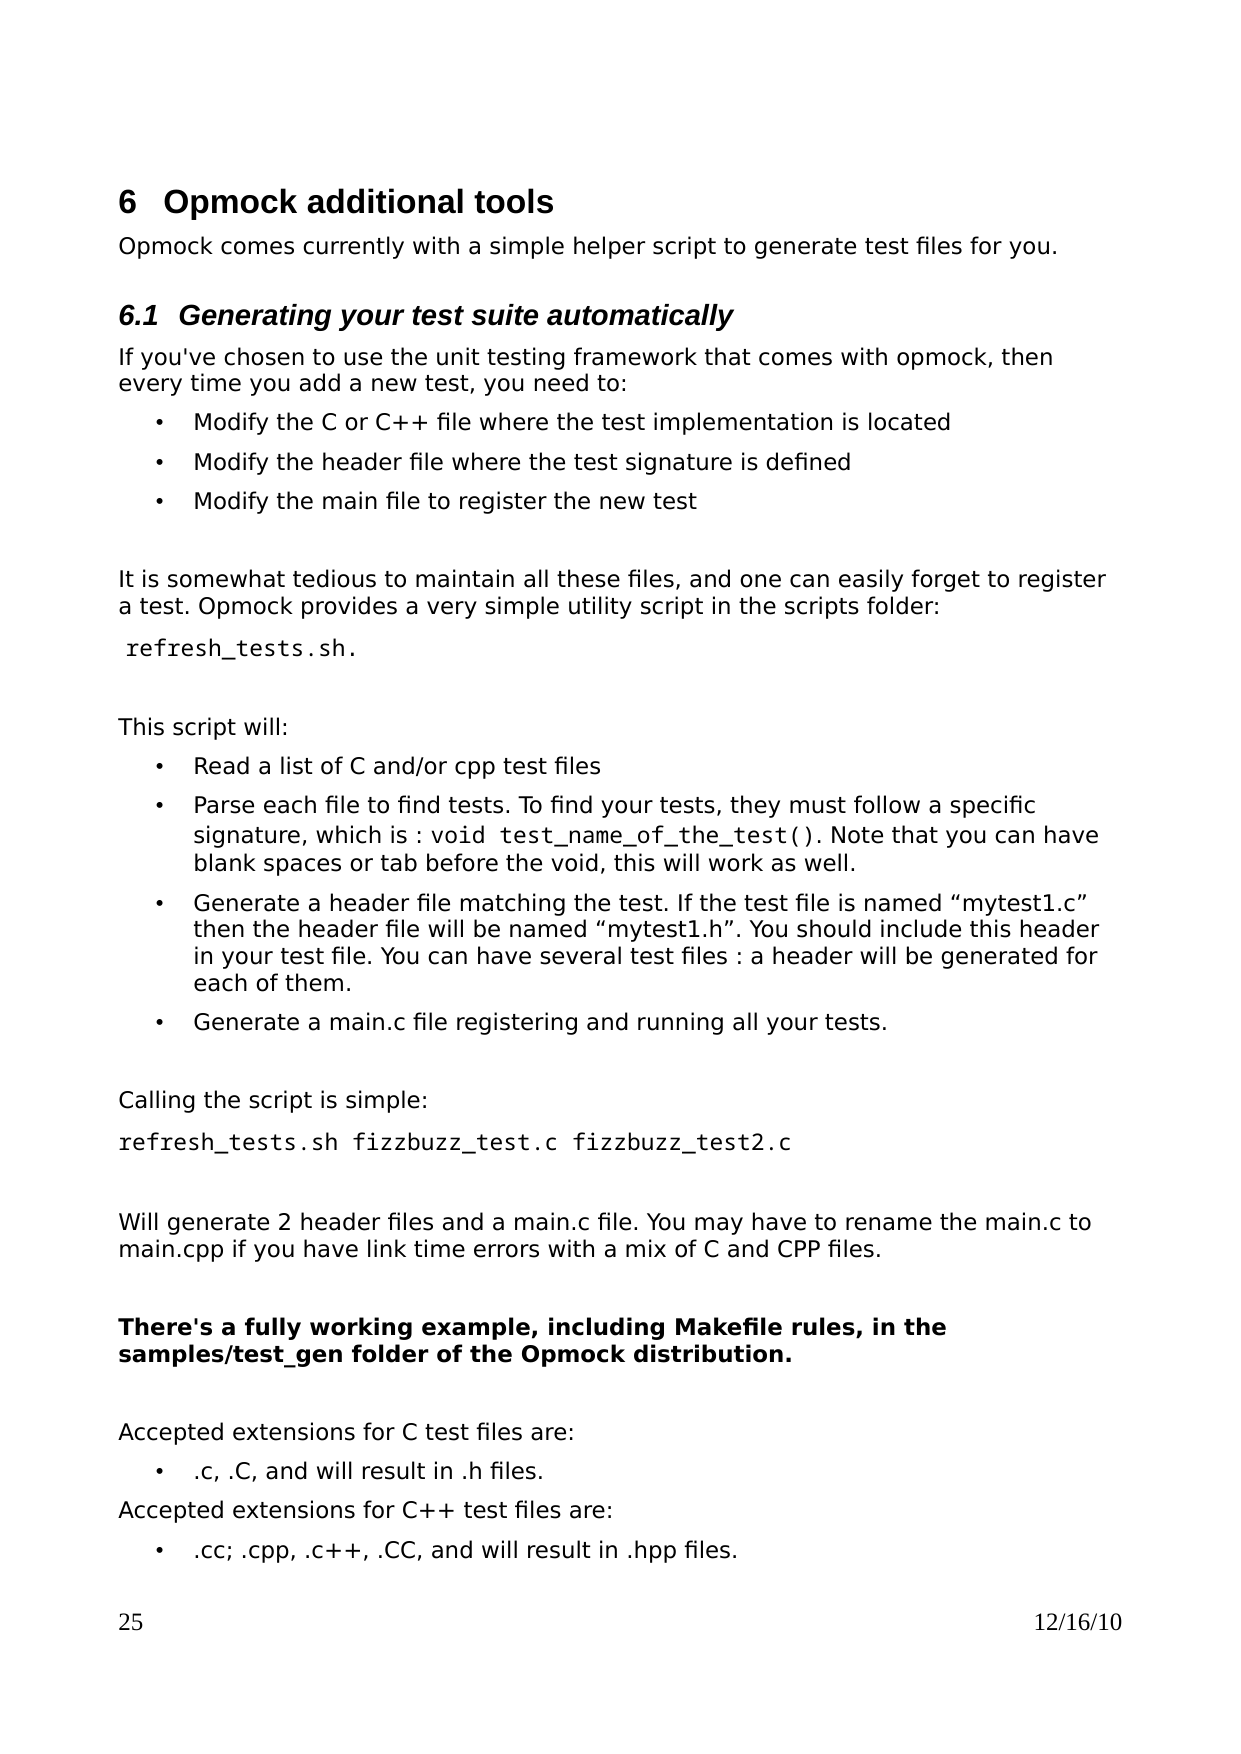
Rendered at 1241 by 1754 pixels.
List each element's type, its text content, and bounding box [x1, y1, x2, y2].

text If you've chosen to use the unit testing framework that comes with opmock, then every time you add a new test, you need to: [118, 344, 1122, 397]
list Parse each file to find tests. To find your tests, they must follow a specific signature, which is : void test_name_of_the_test(). Note that you can have blank spaces or tab before the void, this will work as well. [156, 793, 1122, 877]
list Read a list of C and/or cpp test files [156, 753, 1122, 780]
text There's a fully working example, including Makefile rules, in the samples/test_gen folder of the Opmock distribution. [118, 1314, 1122, 1368]
text Accepted extensions for C++ test files are: [118, 1498, 1122, 1524]
text Opmock comes currently with a simple helper script to generate test files for you. [118, 233, 1122, 260]
text Accepted extensions for C test files are: [118, 1419, 1122, 1446]
list .cc; .cpp, .c++, .CC, and will result in .hpp files. [156, 1537, 1122, 1563]
list Modify the C or C++ file where the test implementation is located [156, 409, 1122, 436]
list Generate a main.c file registering and running all your tests. [156, 1009, 1122, 1036]
text It is somewhat tedious to maintain all these files, and one can easily forget to register a test. Opmock provides a very simple utility script in the scripts folder: [118, 566, 1122, 619]
text Calling the script is simple: [118, 1087, 1122, 1114]
text refresh_tests.sh. [118, 632, 1122, 663]
text Will generate 2 header files and a main.c file. You may have to rename the main.c to main.cpp if you have link time errors with a mix of C and CPP files. [118, 1209, 1122, 1263]
subtitle Opmock additional tools [118, 182, 1122, 221]
list Modify the main file to register the new test [156, 488, 1122, 514]
list Modify the header file where the test signature is defined [156, 449, 1122, 475]
text refresh_tests.sh fizzbuzz_test.c fizzbuzz_test2.c [118, 1126, 1122, 1158]
subtitle Generating your test suite automatically [118, 298, 1122, 331]
text This script will: [118, 714, 1122, 741]
list Generate a header file matching the test. If the test file is named “mytest1.c” then the header file will be named “mytest1.h”. You should include this header in your test file. You can have several test files : a header will be generated for each of them. [156, 890, 1122, 996]
list .c, .C, and will result in .h files. [156, 1458, 1122, 1485]
